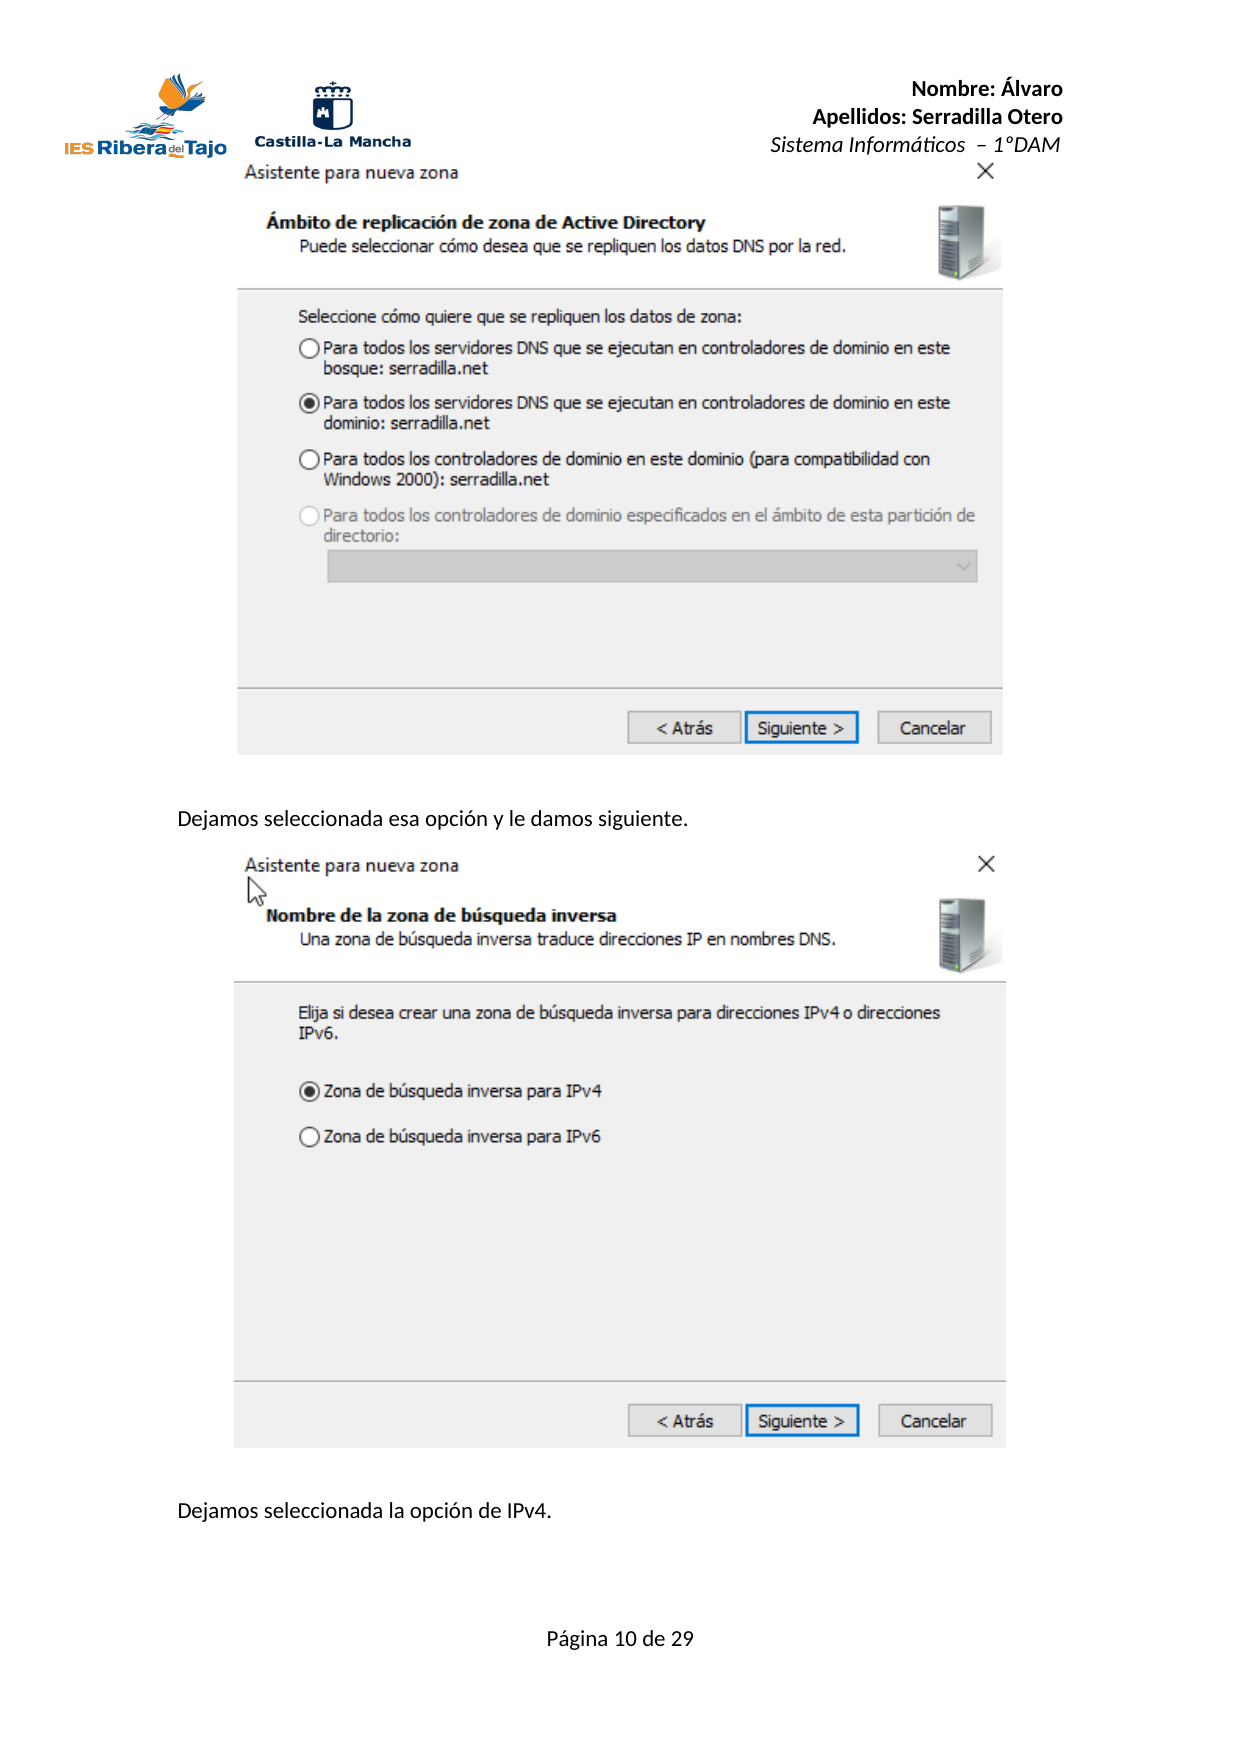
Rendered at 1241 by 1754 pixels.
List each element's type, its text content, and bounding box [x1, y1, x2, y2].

picture [234, 850, 1007, 1448]
text Dejamos seleccionada la opción de IPv4. [177, 1497, 1063, 1524]
picture [233, 73, 1003, 755]
picture [65, 73, 227, 158]
text Dejamos seleccionada esa opción y le damos siguiente. [177, 804, 1063, 832]
